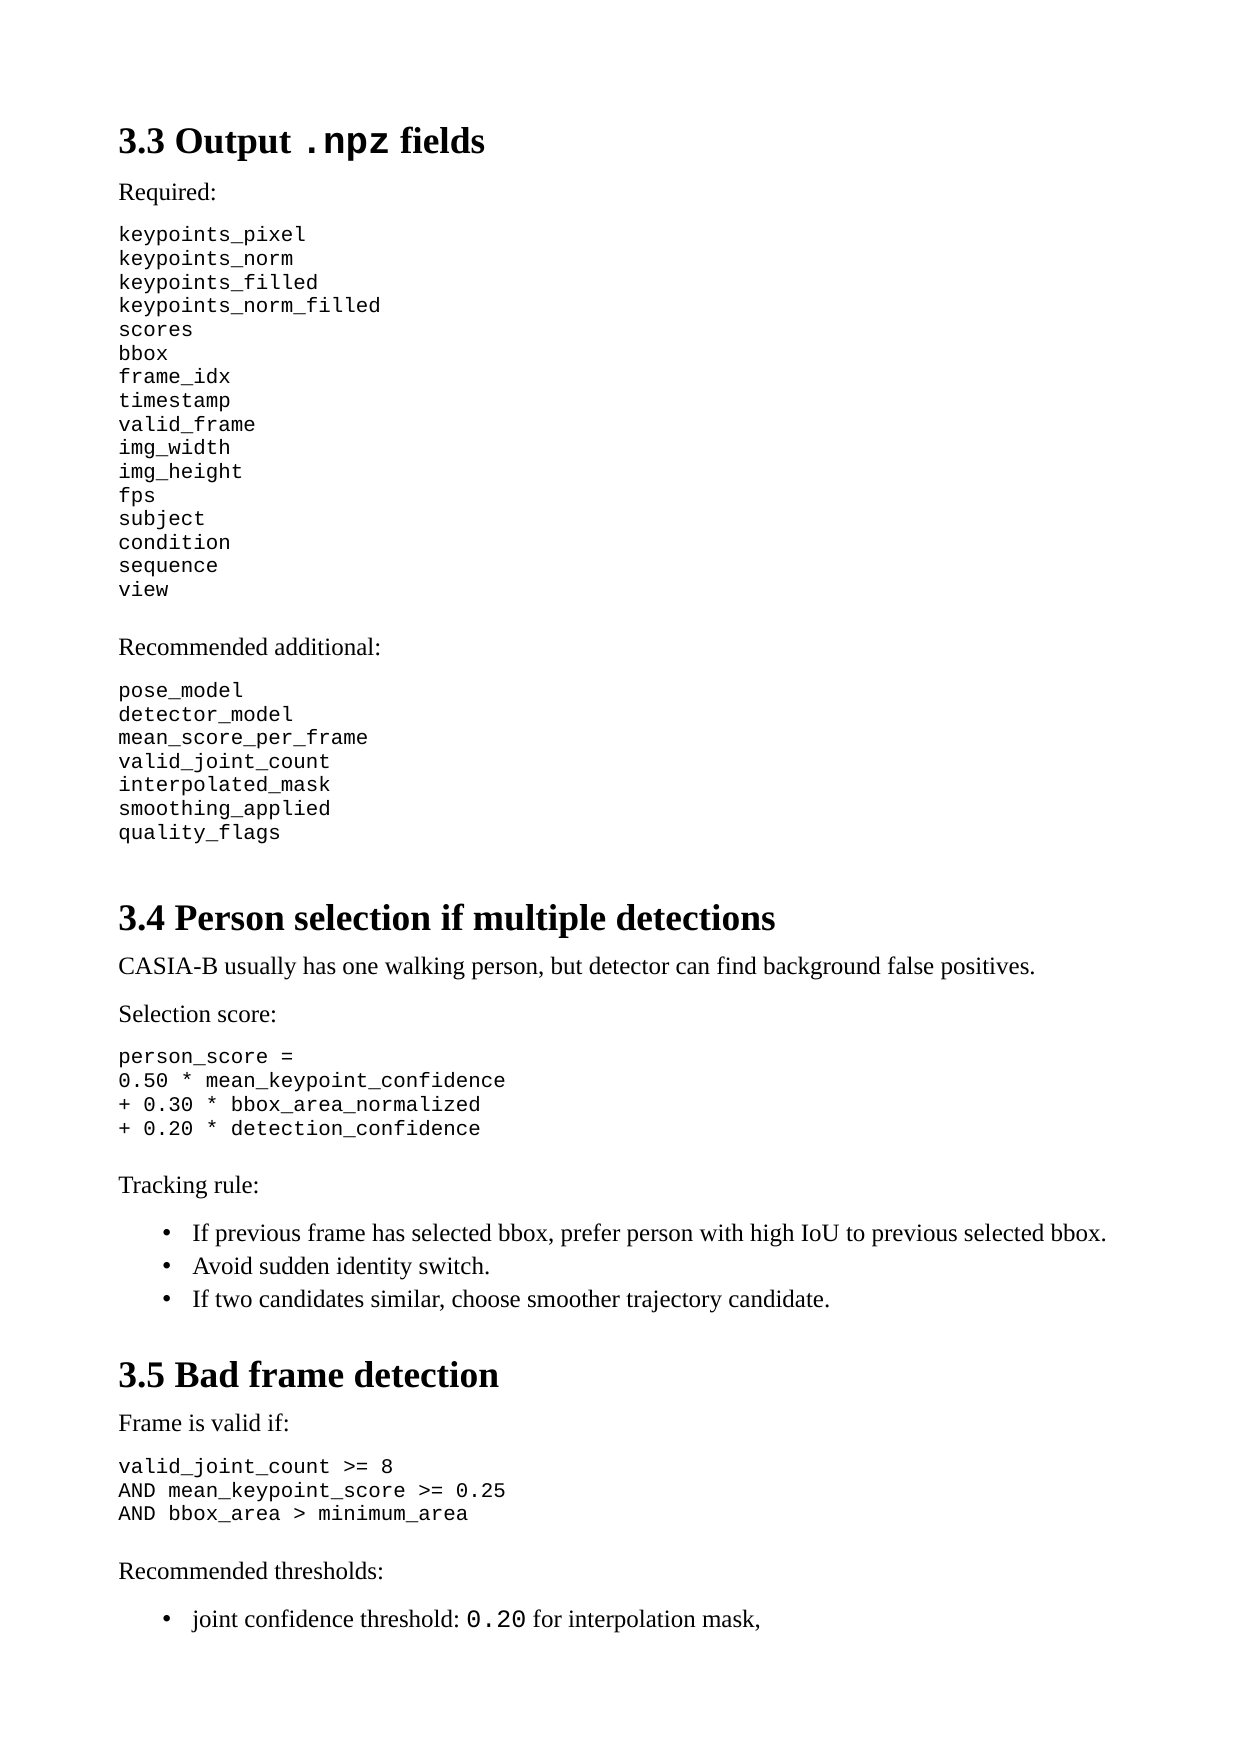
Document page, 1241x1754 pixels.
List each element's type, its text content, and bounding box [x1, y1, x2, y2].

text quality_flags [118, 822, 1122, 845]
text 0.50 * mean_keypoint_confidence [118, 1070, 1122, 1094]
text valid_joint_count [118, 751, 1122, 774]
text smoothing_applied [118, 798, 1122, 822]
text Frame is valid if: [118, 1408, 1122, 1437]
text sequence [118, 556, 1122, 579]
text keypoints_pixel [118, 224, 1122, 248]
subtitle 3.5 Bad frame detection [118, 1353, 1122, 1396]
text fps [118, 484, 1122, 508]
text timestamp [118, 390, 1122, 414]
text keypoints_filled [118, 272, 1122, 295]
text Recommended thresholds: [118, 1556, 1122, 1585]
text keypoints_norm_filled [118, 295, 1122, 319]
text view [118, 579, 1122, 603]
text AND mean_keypoint_score >= 0.25 [118, 1479, 1122, 1503]
text Tracking rule: [118, 1171, 1122, 1199]
text Selection score: [118, 999, 1122, 1028]
text img_width [118, 437, 1122, 461]
text valid_joint_count >= 8 [118, 1456, 1122, 1479]
list Avoid sudden identity switch. [162, 1251, 1122, 1280]
text frame_idx [118, 366, 1122, 390]
text condition [118, 532, 1122, 556]
text bbox [118, 343, 1122, 366]
text AND bbox_area > minimum_area [118, 1503, 1122, 1527]
text mean_score_per_frame [118, 727, 1122, 751]
text person_score = [118, 1047, 1122, 1070]
text detector_model [118, 703, 1122, 727]
list If previous frame has selected bbox, prefer person with high IoU to previous selected bbox. [162, 1218, 1122, 1247]
text subject [118, 508, 1122, 532]
list joint confidence threshold: 0.20 for interpolation mask, [162, 1604, 1122, 1635]
list If two candidates similar, choose smoother trajectory candidate. [162, 1284, 1122, 1313]
text CASIA-B usually has one walking person, but detector can find background false positives. [118, 951, 1122, 980]
text pose_model [118, 680, 1122, 703]
text Required: [118, 177, 1122, 206]
subtitle 3.4 Person selection if multiple detections [118, 896, 1122, 939]
text + 0.30 * bbox_area_normalized [118, 1094, 1122, 1117]
subtitle 3.3 Output .npz fields [118, 118, 1122, 164]
text valid_frame [118, 414, 1122, 437]
text keypoints_norm [118, 248, 1122, 272]
text Recommended additional: [118, 632, 1122, 661]
text + 0.20 * detection_confidence [118, 1117, 1122, 1141]
text img_height [118, 461, 1122, 484]
text interpolated_mask [118, 774, 1122, 798]
text scores [118, 319, 1122, 343]
